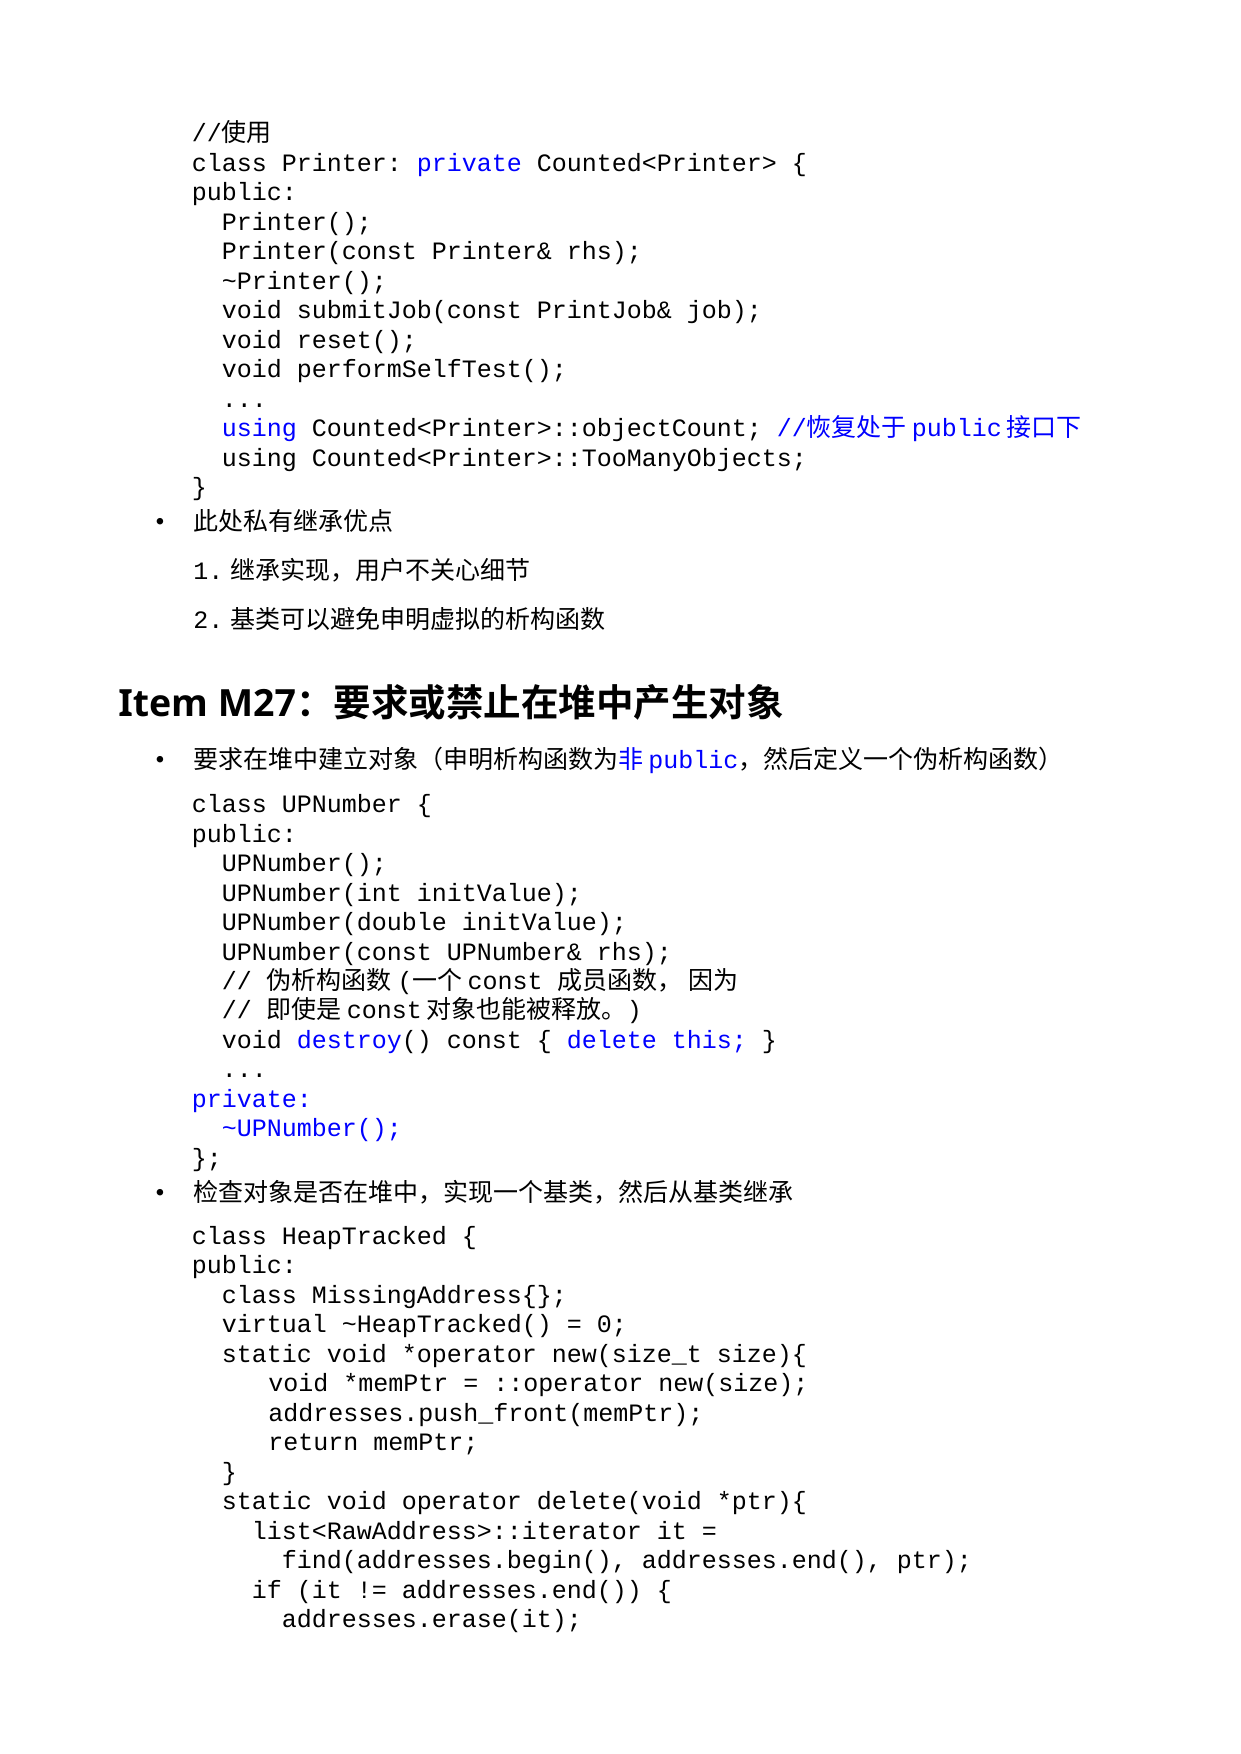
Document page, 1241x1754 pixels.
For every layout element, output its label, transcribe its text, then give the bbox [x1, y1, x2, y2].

text return memPtr; [118, 1427, 1122, 1457]
text } [192, 1457, 1122, 1486]
text public: [192, 1250, 1122, 1280]
list 继承实现，用户不关心细节 [193, 550, 1122, 587]
text list<RawAddress>::iterator it = [192, 1516, 1122, 1545]
text //使用 [192, 118, 1122, 148]
text using Counted<Printer>::TooManyObjects; [192, 442, 1122, 472]
text class UPNumber { [192, 789, 1122, 818]
text void destroy() const { delete this; } [192, 1025, 1122, 1054]
text ~Printer(); [192, 266, 1122, 295]
text class HeapTracked { [192, 1221, 1122, 1250]
list 此处私有继承优点 [156, 501, 1122, 538]
text UPNumber(const UPNumber& rhs); [192, 936, 1122, 966]
text class Printer: private Counted<Printer> { [192, 148, 1122, 177]
text Printer(const Printer& rhs); [192, 236, 1122, 266]
text UPNumber(double initValue); [192, 907, 1122, 936]
text public: [192, 177, 1122, 207]
list 要求在堆中建立对象（申明析构函数为非public，然后定义一个伪析构函数） [156, 740, 1122, 776]
list 基类可以避免申明虚拟的析构函数 [193, 599, 1122, 636]
text Printer(); [192, 207, 1122, 236]
text private: [192, 1084, 1122, 1113]
subtitle Item M27：要求或禁止在堆中产生对象 [118, 673, 1122, 727]
text void submitJob(const PrintJob& job); [192, 295, 1122, 324]
text find(addresses.begin(), addresses.end(), ptr); [192, 1545, 1122, 1575]
text UPNumber(); [192, 848, 1122, 877]
text ... [192, 383, 1122, 413]
text void performSelfTest(); [192, 354, 1122, 383]
text ~UPNumber(); [192, 1113, 1122, 1143]
text }; [192, 1143, 1122, 1172]
text } [192, 472, 1122, 501]
text addresses.push_front(memPtr); [118, 1398, 1122, 1427]
text void *memPtr = ::operator new(size); [118, 1368, 1122, 1398]
text UPNumber(int initValue); [192, 877, 1122, 907]
text virtual ~HeapTracked() = 0; [192, 1309, 1122, 1339]
text // 伪析构函数 (一个const 成员函数， 因为 [192, 966, 1122, 995]
text ... [192, 1054, 1122, 1084]
text class MissingAddress{}; [192, 1280, 1122, 1309]
text // 即使是const对象也能被释放。) [192, 995, 1122, 1025]
text public: [192, 818, 1122, 848]
list 检查对象是否在堆中，实现一个基类，然后从基类继承 [156, 1172, 1122, 1208]
text static void *operator new(size_t size){ [192, 1339, 1122, 1368]
text using Counted<Printer>::objectCount; //恢复处于public接口下 [192, 413, 1122, 442]
text void reset(); [192, 324, 1122, 354]
text addresses.erase(it); [192, 1604, 1122, 1634]
text static void operator delete(void *ptr){ [192, 1486, 1122, 1516]
text if (it != addresses.end()) { [192, 1575, 1122, 1604]
